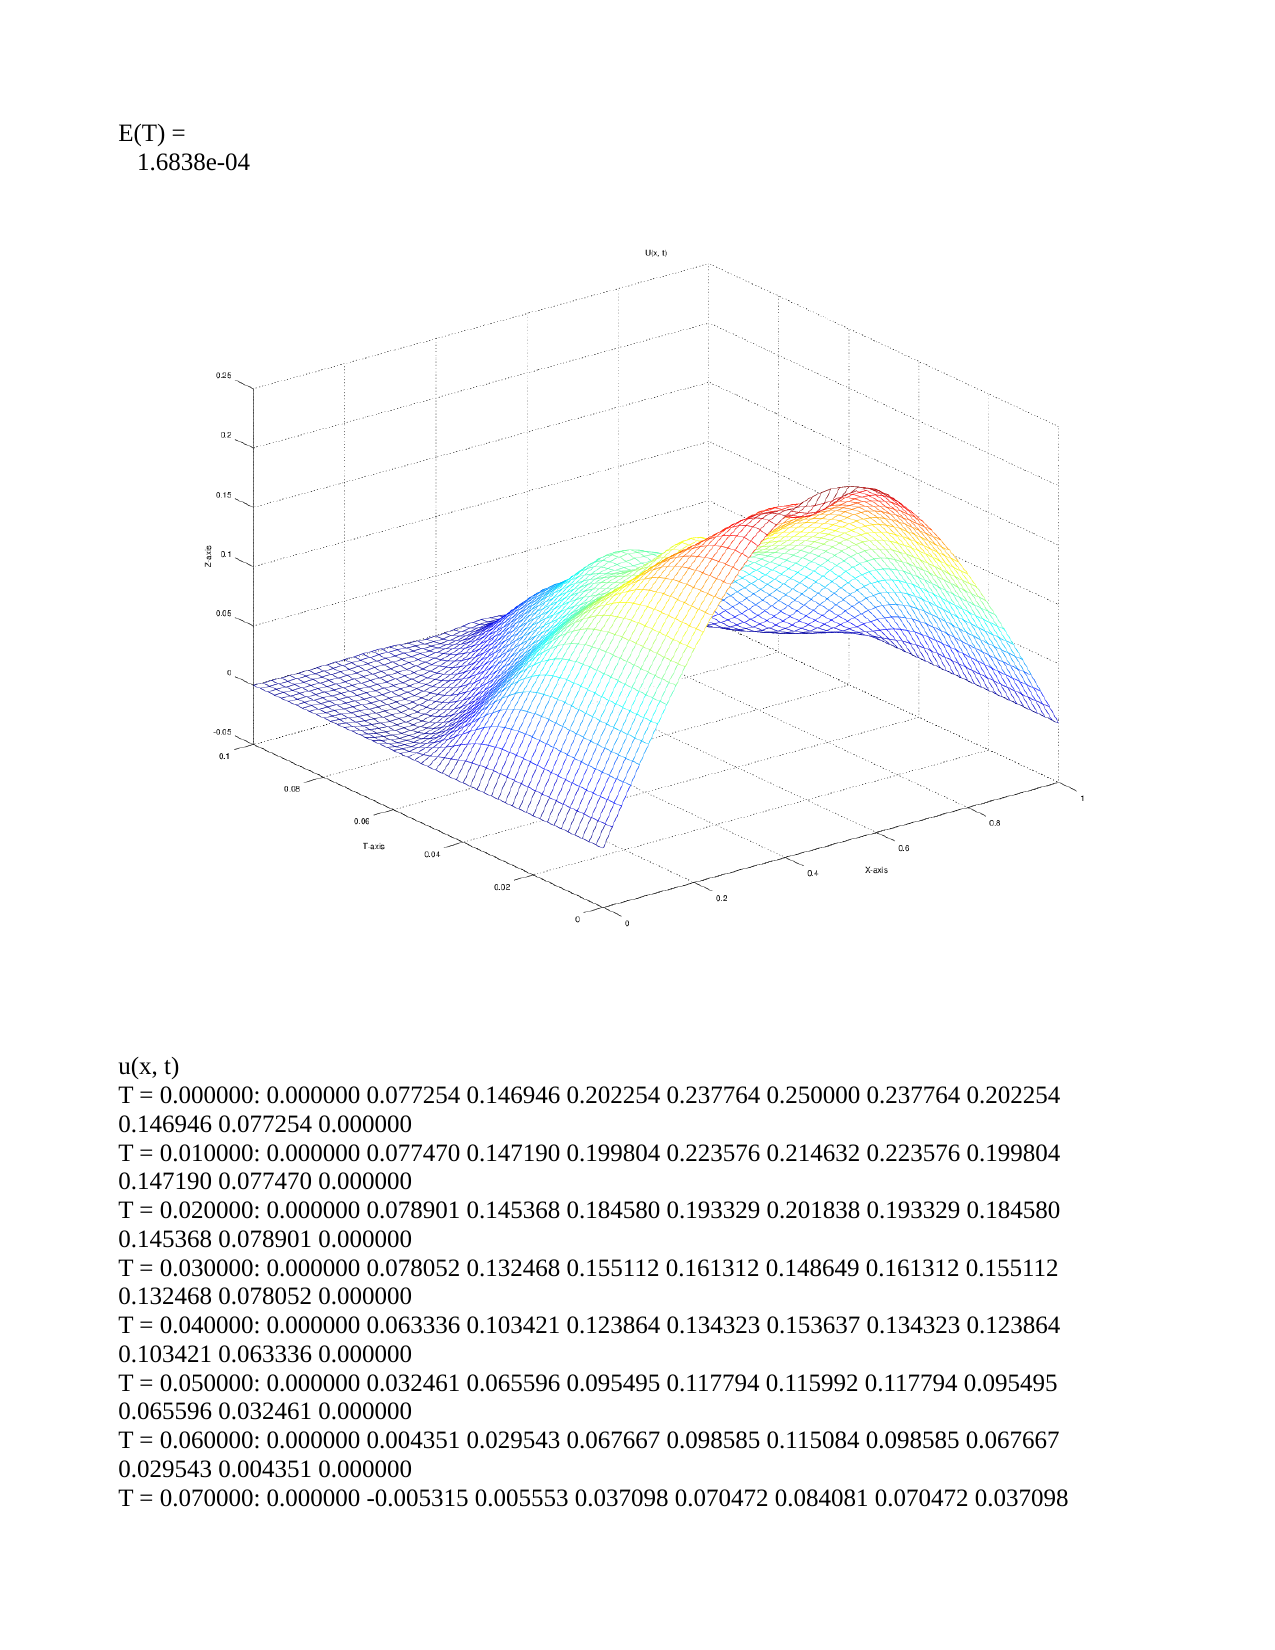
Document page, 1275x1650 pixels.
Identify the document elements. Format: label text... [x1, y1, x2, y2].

text T = 0.060000: 0.000000 0.004351 0.029543 0.067667 0.098585 0.115084 0.098585 0.067667 0.029543 0.004351 0.000000 [118, 1425, 1157, 1483]
text T = 0.040000: 0.000000 0.063336 0.103421 0.123864 0.134323 0.153637 0.134323 0.123864 0.103421 0.063336 0.000000 [118, 1310, 1157, 1368]
text T = 0.000000: 0.000000 0.077254 0.146946 0.202254 0.237764 0.250000 0.237764 0.202254 0.146946 0.077254 0.000000 [118, 1080, 1157, 1138]
text E(T) = [118, 118, 1157, 147]
text u(x, t) [118, 1051, 1157, 1080]
text T = 0.070000: 0.000000 -0.005315 0.005553 0.037098 0.070472 0.084081 0.070472 0.037098 [118, 1483, 1157, 1511]
text 1.6838e-04 [118, 147, 1157, 176]
text T = 0.030000: 0.000000 0.078052 0.132468 0.155112 0.161312 0.148649 0.161312 0.155112 0.132468 0.078052 0.000000 [118, 1253, 1157, 1310]
picture [118, 204, 1157, 994]
text T = 0.010000: 0.000000 0.077470 0.147190 0.199804 0.223576 0.214632 0.223576 0.199804 0.147190 0.077470 0.000000 [118, 1138, 1157, 1195]
text T = 0.050000: 0.000000 0.032461 0.065596 0.095495 0.117794 0.115992 0.117794 0.095495 0.065596 0.032461 0.000000 [118, 1368, 1157, 1425]
text T = 0.020000: 0.000000 0.078901 0.145368 0.184580 0.193329 0.201838 0.193329 0.184580 0.145368 0.078901 0.000000 [118, 1195, 1157, 1253]
